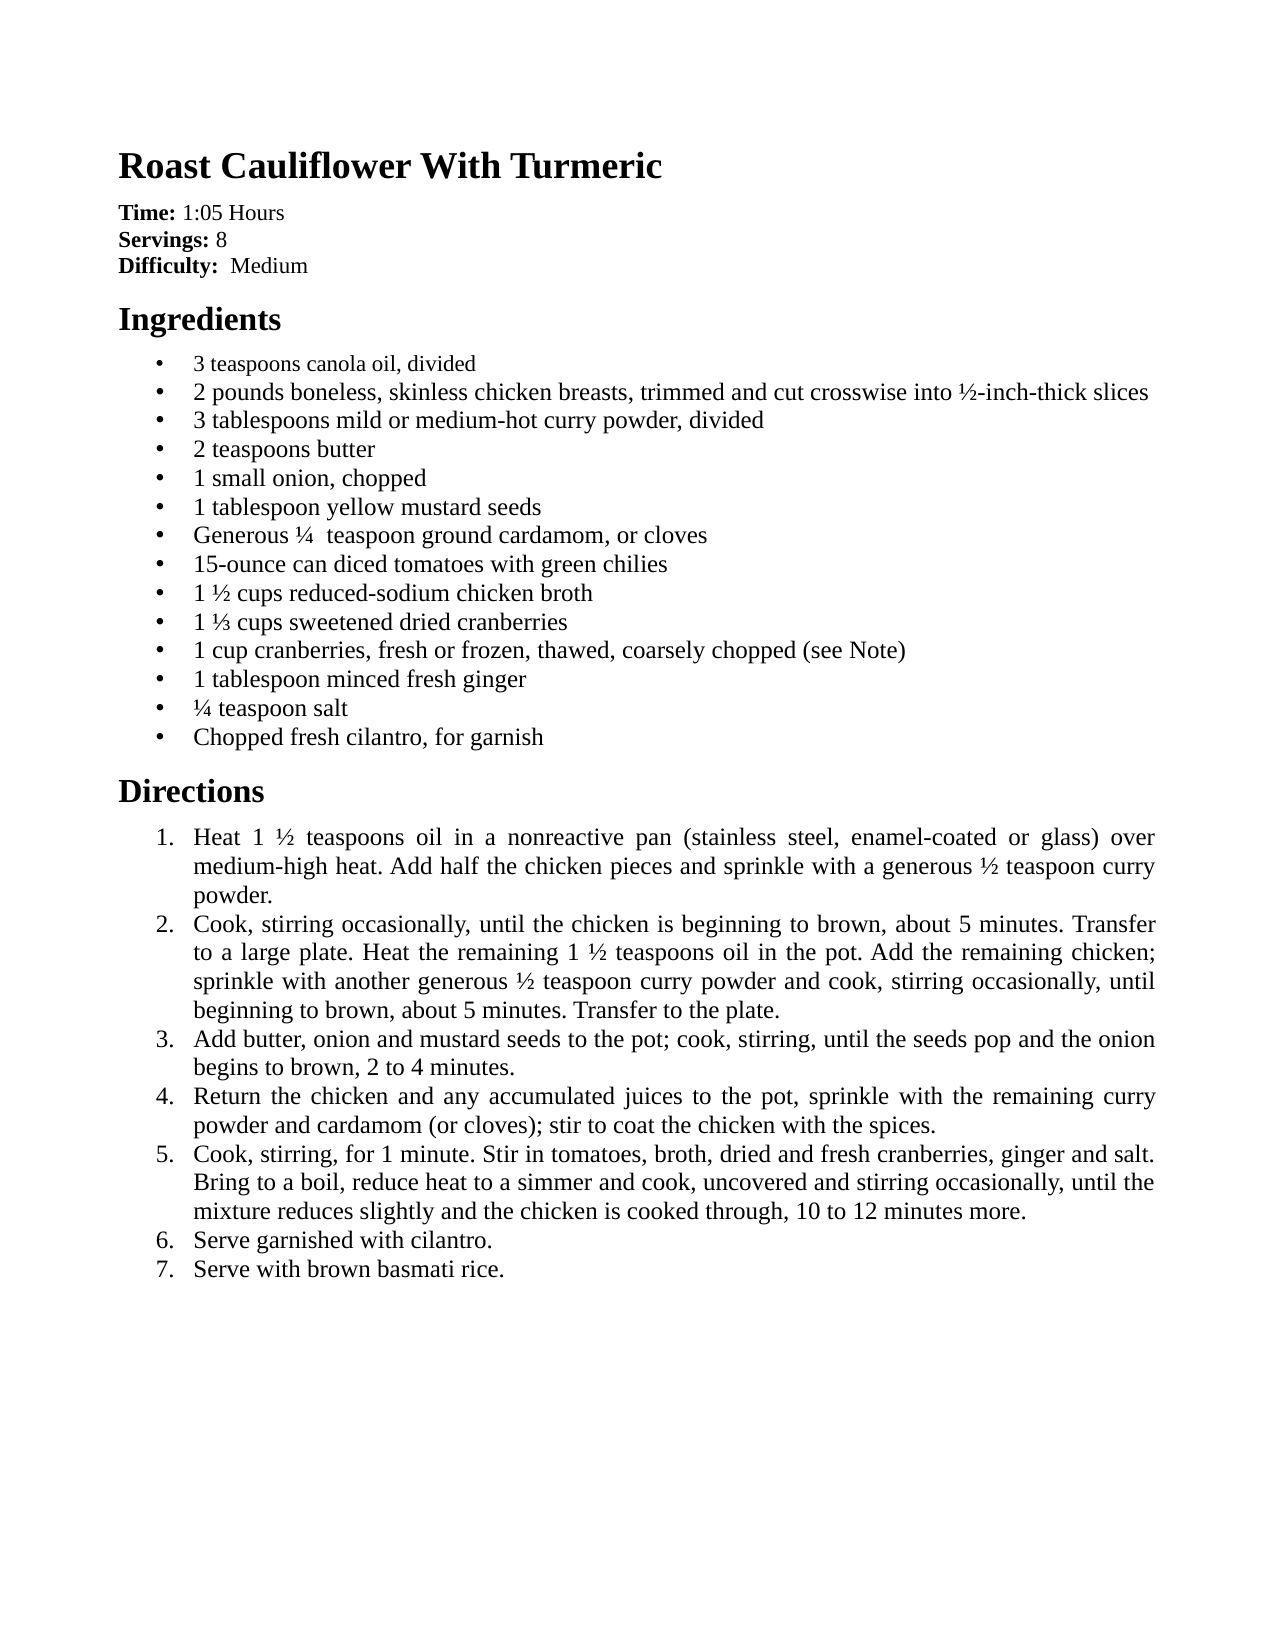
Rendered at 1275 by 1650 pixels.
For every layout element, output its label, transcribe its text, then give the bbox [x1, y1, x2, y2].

text Time: 1:05 Hours [118, 199, 1157, 226]
list 1 tablespoon yellow mustard seeds [156, 492, 1157, 520]
list 1 ½ cups reduced-sodium chicken broth [156, 578, 1157, 607]
list Chopped fresh cilantro, for garnish [156, 722, 1157, 750]
list 1 tablespoon minced fresh ginger [156, 664, 1157, 693]
text Servings: 8 [118, 226, 1157, 252]
list Add butter, onion and mustard seeds to the pot; cook, stirring, until the seeds pop and the onion begins to brown, 2 to 4 minutes. [156, 1024, 1157, 1081]
list Cook, stirring, for 1 minute. Stir in tomatoes, broth, dried and fresh cranberries, ginger and salt. Bring to a boil, reduce heat to a simmer and cook, uncovered and stirring occasionally, until the mixture reduces slightly and the chicken is cooked through, 10 to 12 minutes more. [156, 1139, 1157, 1225]
list 2 teaspoons butter [156, 434, 1157, 463]
list 1 small onion, chopped [156, 463, 1157, 492]
subtitle Directions [118, 771, 1157, 810]
text Difficulty: Medium [118, 252, 1157, 278]
list 1 ⅓ cups sweetened dried cranberries [156, 607, 1157, 635]
list 3 tablespoons mild or medium-hot curry powder, divided [156, 405, 1157, 434]
list 1 cup cranberries, fresh or frozen, thawed, coarsely chopped (see Note) [156, 635, 1157, 664]
list Heat 1 ½ teaspoons oil in a nonreactive pan (stainless steel, enamel-coated or glass) over medium-high heat. Add half the chicken pieces and sprinkle with a generous ½ teaspoon curry powder. [156, 822, 1157, 909]
list ¼ teaspoon salt [156, 693, 1157, 722]
subtitle Roast Cauliflower With Turmeric [118, 143, 1157, 187]
list 15-ounce can diced tomatoes with green chilies [156, 549, 1157, 578]
list 2 pounds boneless, skinless chicken breasts, trimmed and cut crosswise into ½-inch-thick slices [156, 377, 1157, 405]
list Serve with brown basmati rice. [156, 1254, 1157, 1282]
subtitle Ingredients [118, 299, 1157, 338]
list Serve garnished with cilantro. [156, 1225, 1157, 1254]
list Cook, stirring occasionally, until the chicken is beginning to brown, about 5 minutes. Transfer to a large plate. Heat the remaining 1 ½ teaspoons oil in the pot. Add the remaining chicken; sprinkle with another generous ½ teaspoon curry powder and cook, stirring occasionally, until beginning to brown, about 5 minutes. Transfer to the plate. [156, 909, 1157, 1024]
list Return the chicken and any accumulated juices to the pot, sprinkle with the remaining curry powder and cardamom (or cloves); stir to coat the chicken with the spices. [156, 1081, 1157, 1139]
list 3 teaspoons canola oil, divided [156, 350, 1157, 377]
list Generous ¼ teaspoon ground cardamom, or cloves [156, 520, 1157, 549]
